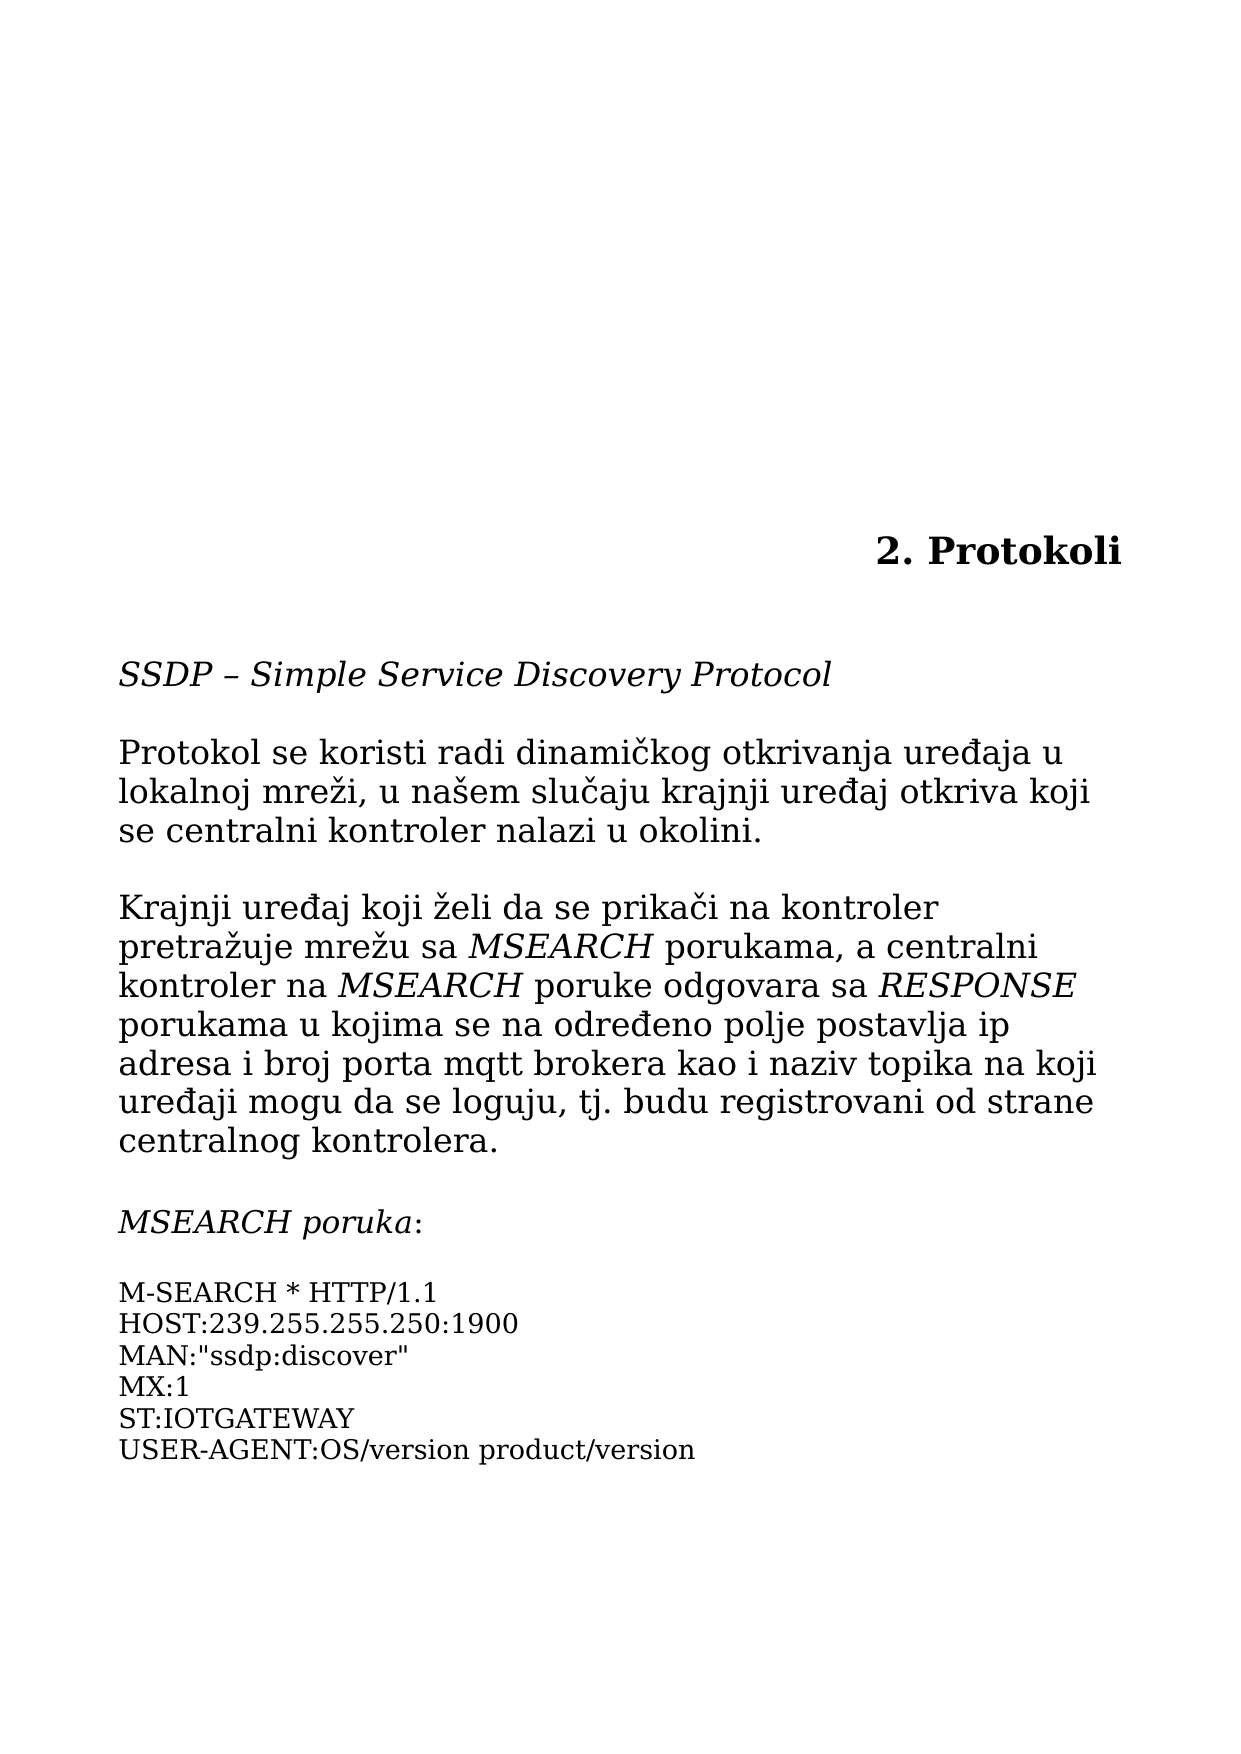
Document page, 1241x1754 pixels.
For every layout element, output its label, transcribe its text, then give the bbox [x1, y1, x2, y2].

text Krajnji uređaj koji želi da se prikači na kontroler pretražuje mrežu sa MSEARCH porukama, a centralni kontroler na MSEARCH poruke odgovara sa RESPONSE porukama u kojima se na određeno polje postavlja ip adresa i broj porta mqtt brokera kao i naziv topika na koji uređaji mogu da se loguju, tj. budu registrovani od strane centralnog kontrolera. [118, 888, 1122, 1161]
text MAN:"ssdp:discover" [118, 1340, 1122, 1372]
text 2. Protokoli [118, 529, 1122, 573]
text M-SEARCH * HTTP/1.1 [118, 1277, 1122, 1308]
text MX:1 [118, 1372, 1122, 1403]
text ST:IOTGATEWAY [118, 1403, 1122, 1435]
text Protokol se koristi radi dinamičkog otkrivanja uređaja u lokalnoj mreži, u našem slučaju krajnji uređaj otkriva koji se centralni kontroler nalazi u okolini. [118, 734, 1122, 850]
text HOST:239.255.255.250:1900 [118, 1308, 1122, 1340]
text SSDP – Simple Service Discovery Protocol [118, 656, 1122, 695]
text MSEARCH poruka: [118, 1204, 1122, 1241]
text USER-AGENT:OS/version product/version [118, 1435, 1122, 1466]
